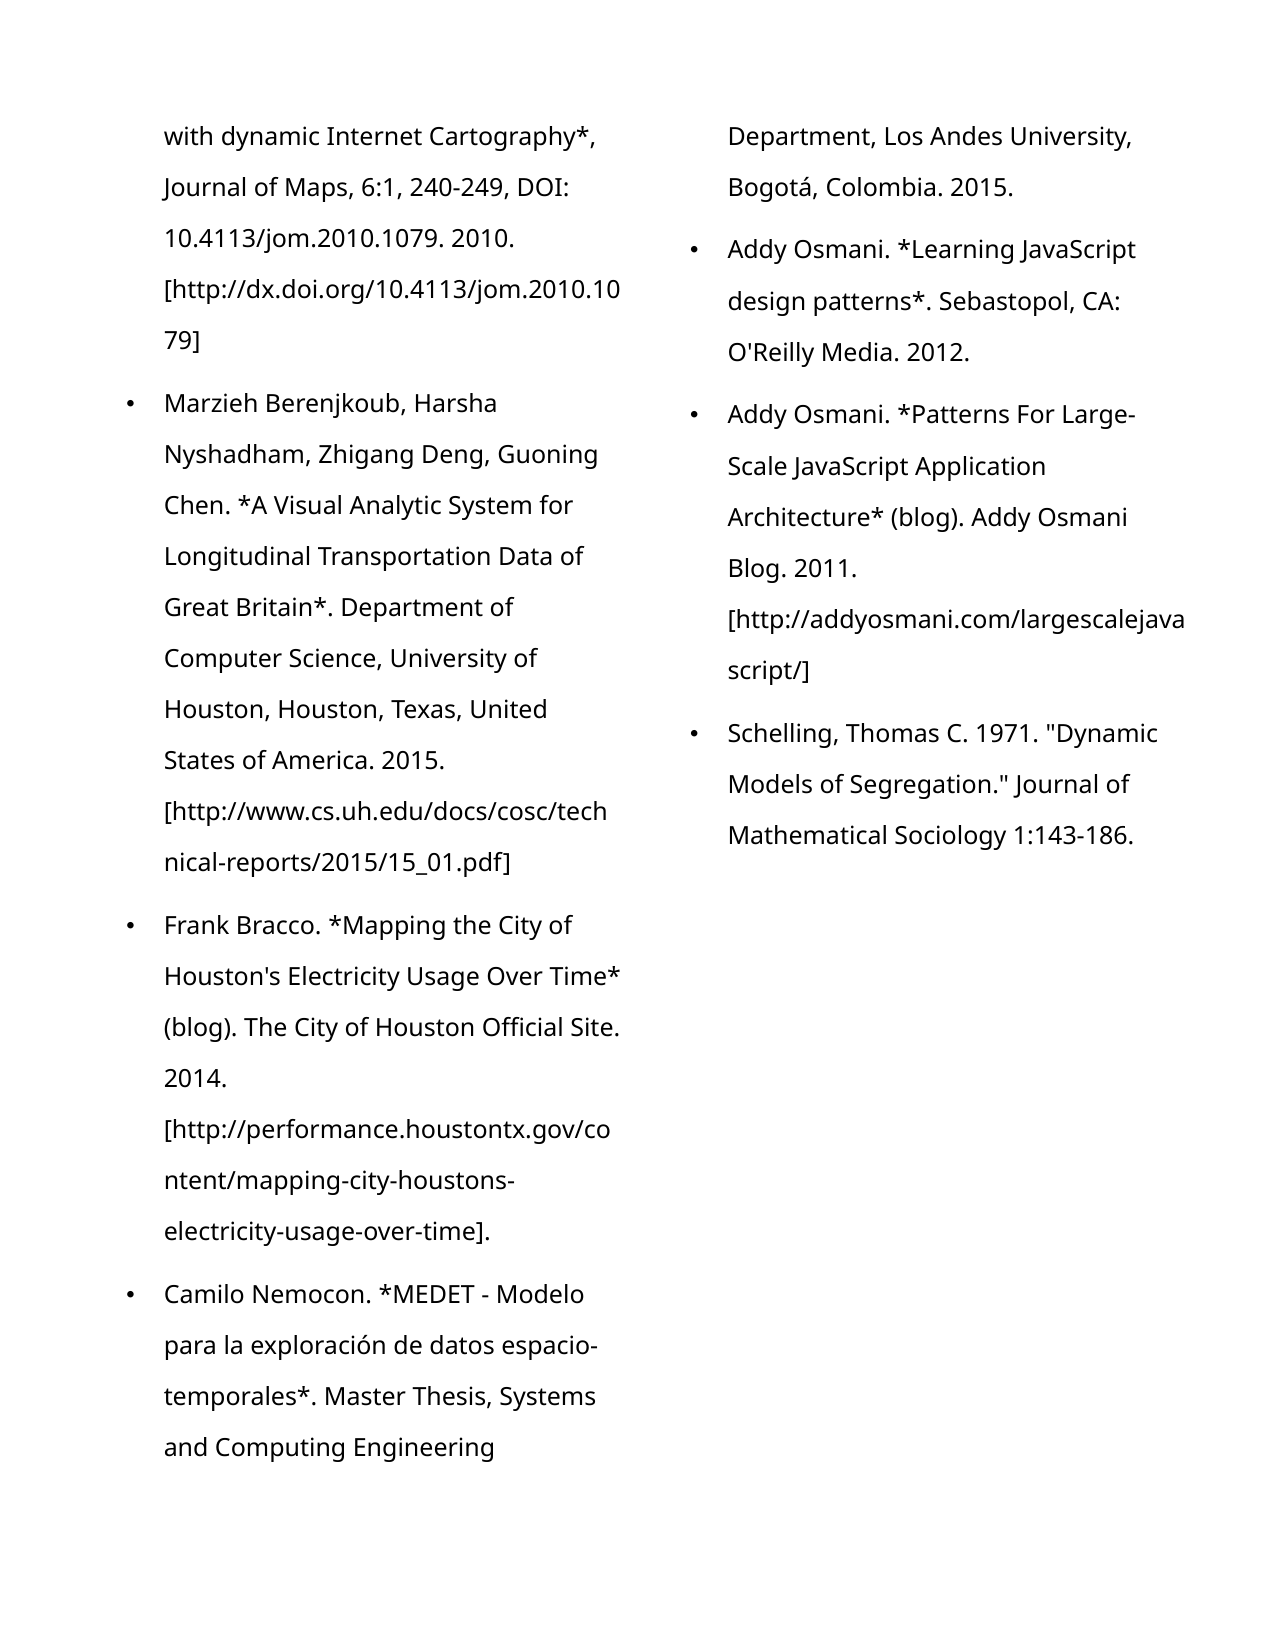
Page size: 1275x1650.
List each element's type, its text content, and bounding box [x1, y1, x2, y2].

list with dynamic Internet Cartography*, Journal of Maps, 6:1, 240-249, DOI: 10.4113/jom.2010.1079. 2010. [http://dx.doi.org/10.4113/jom.2010.1079] [126, 118, 623, 356]
list Marzieh Berenjkoub, Harsha Nyshadham, Zhigang Deng, Guoning Chen. *A Visual Analytic System for Longitudinal Transportation Data of Great Britain*. Department of Computer Science, University of Houston, Houston, Texas, United States of America. 2015. [http://www.cs.uh.edu/docs/cosc/technical-reports/2015/15_01.pdf] [126, 385, 623, 879]
list Addy Osmani. *Learning JavaScript design patterns*. Sebastopol, CA: O'Reilly Media. 2012. [690, 232, 1186, 368]
list Department, Los Andes University, Bogotá, Colombia. 2015. [690, 118, 1186, 203]
list Addy Osmani. *Patterns For Large-Scale JavaScript Application Architecture* (blog). Addy Osmani Blog. 2011. [http://addyosmani.com/largescalejavascript/] [690, 397, 1186, 686]
list Camilo Nemocon. *MEDET - Modelo para la exploración de datos espacio-temporales*. Master Thesis, Systems and Computing Engineering [126, 1277, 623, 1464]
list Schelling, Thomas C. 1971. "Dynamic Models of Segregation." Journal of Mathematical Sociology 1:143-186. [690, 715, 1186, 851]
list Frank Bracco. *Mapping the City of Houston's Electricity Usage Over Time* (blog). The City of Houston Official Site. 2014. [http://performance.houstontx.gov/content/mapping-city-houstons-electricity-usage-over-time]. [126, 907, 623, 1248]
